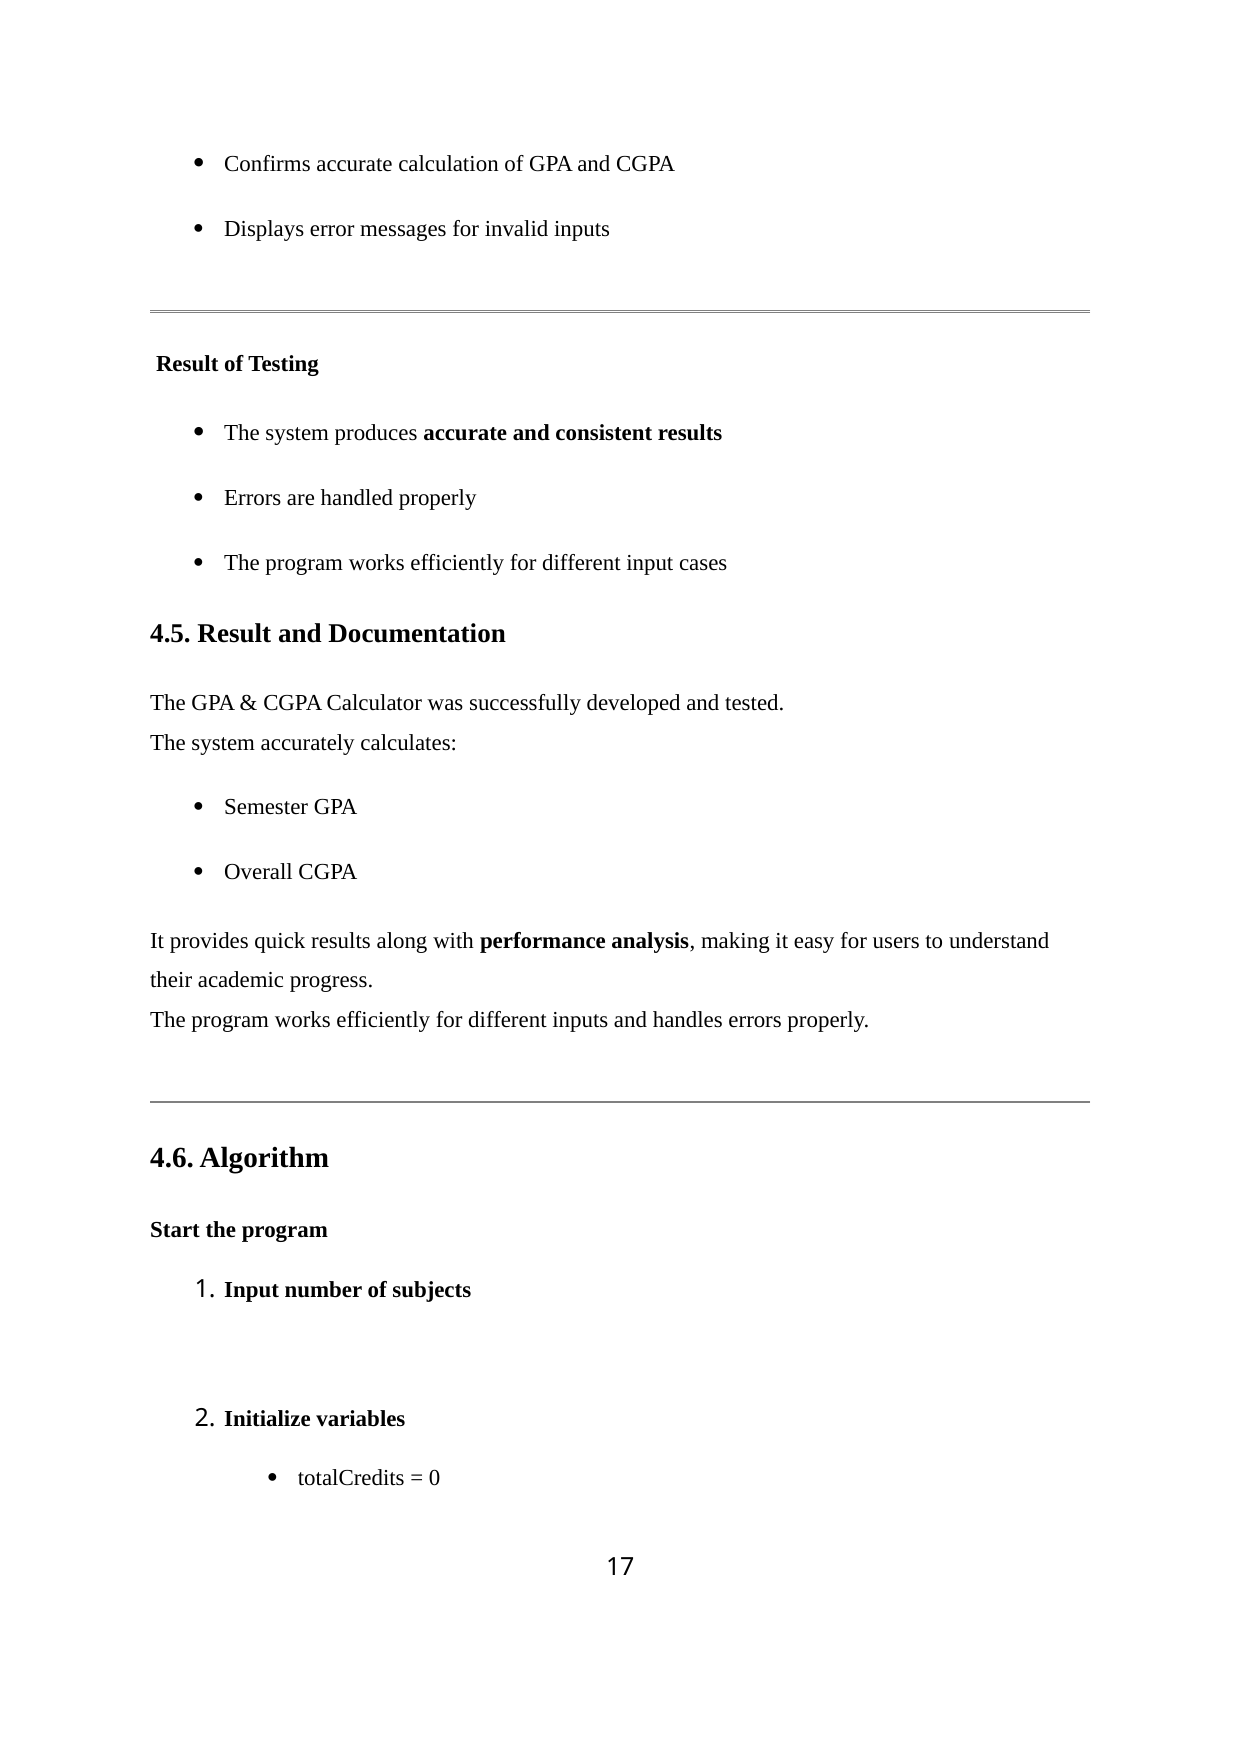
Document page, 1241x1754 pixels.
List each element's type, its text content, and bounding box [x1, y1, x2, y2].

list Confirms accurate calculation of GPA and CGPA [194, 150, 1090, 177]
list Errors are handled properly [194, 484, 1090, 511]
text 4.6. Algorithm [150, 1141, 1090, 1174]
list Overall CGPA [194, 858, 1090, 884]
text 4.5. Result and Documentation [150, 618, 1090, 649]
list The program works efficiently for different input cases [194, 549, 1090, 575]
list Displays error messages for invalid inputs [194, 215, 1090, 241]
list Initialize variables [194, 1399, 1090, 1433]
subtitle Result of Testing [150, 350, 1090, 376]
list Input number of subjects [194, 1271, 1090, 1305]
list totalCredits = 0 [268, 1464, 1090, 1490]
text Start the program [150, 1216, 1090, 1242]
text The GPA & CGPA Calculator was successfully developed and tested. The system accurately calculates: [150, 689, 1090, 755]
text It provides quick results along with performance analysis, making it easy for users to understand their academic progress. The program works efficiently for different inputs and handles errors properly. [150, 927, 1090, 1032]
list The system produces accurate and consistent results [194, 419, 1090, 446]
list Semester GPA [194, 793, 1090, 819]
